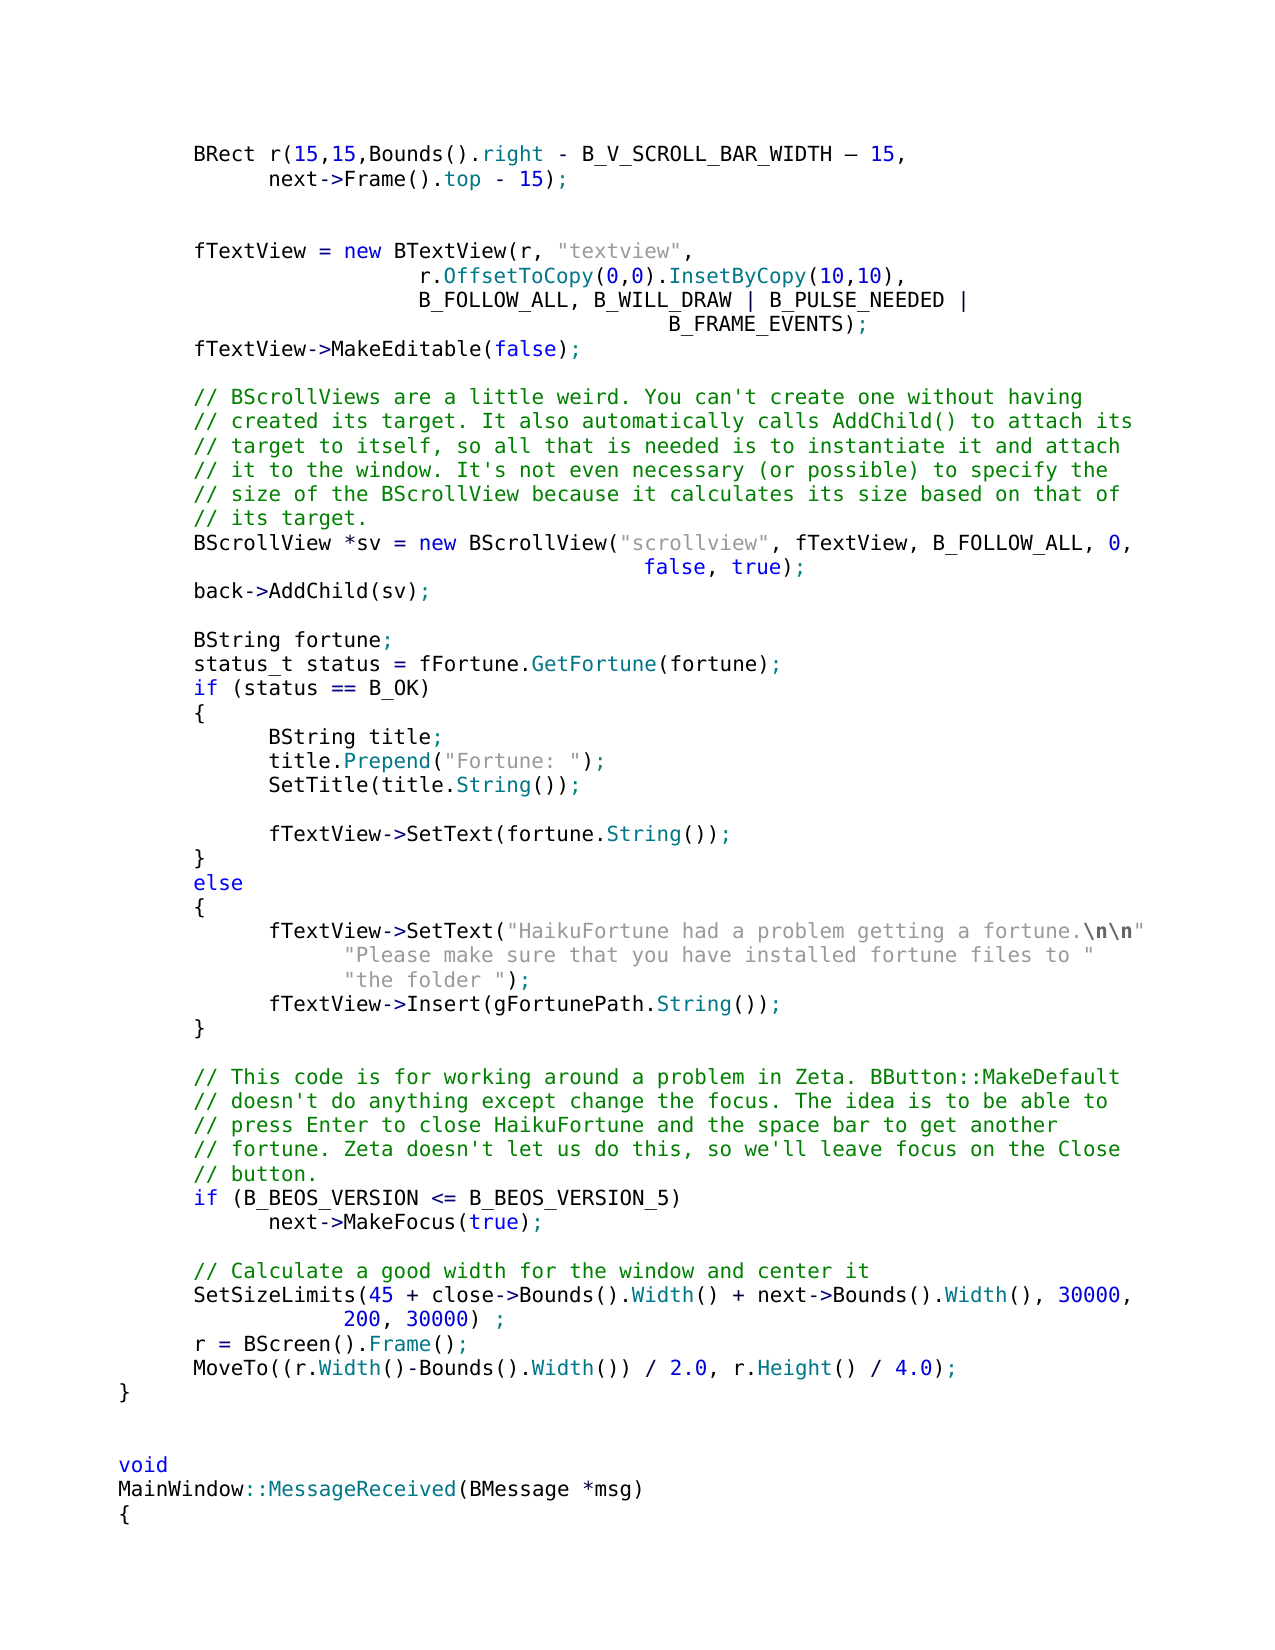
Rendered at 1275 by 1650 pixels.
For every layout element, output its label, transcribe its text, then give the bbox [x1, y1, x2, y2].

text // doesn't do anything except change the focus. The idea is to be able to [118, 1089, 1157, 1113]
text "the folder "); [118, 968, 1157, 992]
text // This code is for working around a problem in Zeta. BButton::MakeDefault [118, 1065, 1157, 1089]
text // its target. [118, 506, 1157, 531]
text if (status == B_OK) [118, 676, 1157, 701]
text BScrollView *sv = new BScrollView("scrollview", fTextView, B_FOLLOW_ALL, 0, [118, 531, 1157, 555]
text SetTitle(title.String()); [118, 773, 1157, 798]
text r = BScreen().Frame(); [118, 1332, 1157, 1356]
text status_t status = fFortune.GetFortune(fortune); [118, 652, 1157, 676]
text { [118, 701, 1157, 725]
text BString title; [118, 725, 1157, 749]
text // fortune. Zeta doesn't let us do this, so we'll leave focus on the Close [118, 1137, 1157, 1162]
text r.OffsetToCopy(0,0).InsetByCopy(10,10), [118, 264, 1157, 288]
text // it to the window. It's not even necessary (or possible) to specify the [118, 458, 1157, 482]
text else [118, 871, 1157, 895]
text // Calculate a good width for the window and center it [118, 1259, 1157, 1283]
text 200, 30000) ; [118, 1307, 1157, 1332]
text "Please make sure that you have installed fortune files to " [118, 943, 1157, 968]
text // target to itself, so all that is needed is to instantiate it and attach [118, 434, 1157, 458]
text BString fortune; [118, 628, 1157, 652]
text } [118, 1380, 1157, 1404]
text // size of the BScrollView because it calculates its size based on that of [118, 482, 1157, 506]
text fTextView->SetText("HaikuFortune had a problem getting a fortune.\n\n" [118, 919, 1157, 943]
text SetSizeLimits(45 + close->Bounds().Width() + next->Bounds().Width(), 30000, [118, 1283, 1157, 1307]
text title.Prepend("Fortune: "); [118, 749, 1157, 773]
text next->MakeFocus(true); [118, 1210, 1157, 1234]
text MoveTo((r.Width()-Bounds().Width()) / 2.0, r.Height() / 4.0); [118, 1356, 1157, 1380]
text fTextView->MakeEditable(false); [118, 337, 1157, 361]
text if (B_BEOS_VERSION <= B_BEOS_VERSION_5) [118, 1186, 1157, 1210]
text fTextView->SetText(fortune.String()); [118, 822, 1157, 846]
text { [118, 895, 1157, 919]
text false, true); [118, 555, 1157, 579]
text BRect r(15,15,Bounds().right - B_V_SCROLL_BAR_WIDTH – 15, [118, 142, 1157, 167]
text MainWindow::MessageReceived(BMessage *msg) [118, 1477, 1157, 1502]
text void [118, 1453, 1157, 1477]
text B_FRAME_EVENTS); [118, 312, 1157, 337]
text // created its target. It also automatically calls AddChild() to attach its [118, 409, 1157, 434]
text // BScrollViews are a little weird. You can't create one without having [118, 385, 1157, 409]
text fTextView = new BTextView(r, "textview", [118, 239, 1157, 264]
text B_FOLLOW_ALL, B_WILL_DRAW | B_PULSE_NEEDED | [118, 288, 1157, 312]
text next->Frame().top - 15); [118, 167, 1157, 191]
text // button. [118, 1162, 1157, 1186]
text back->AddChild(sv); [118, 579, 1157, 603]
text fTextView->Insert(gFortunePath.String()); [118, 992, 1157, 1016]
text // press Enter to close HaikuFortune and the space bar to get another [118, 1113, 1157, 1137]
text { [118, 1502, 1157, 1526]
text } [118, 846, 1157, 871]
text } [118, 1016, 1157, 1040]
